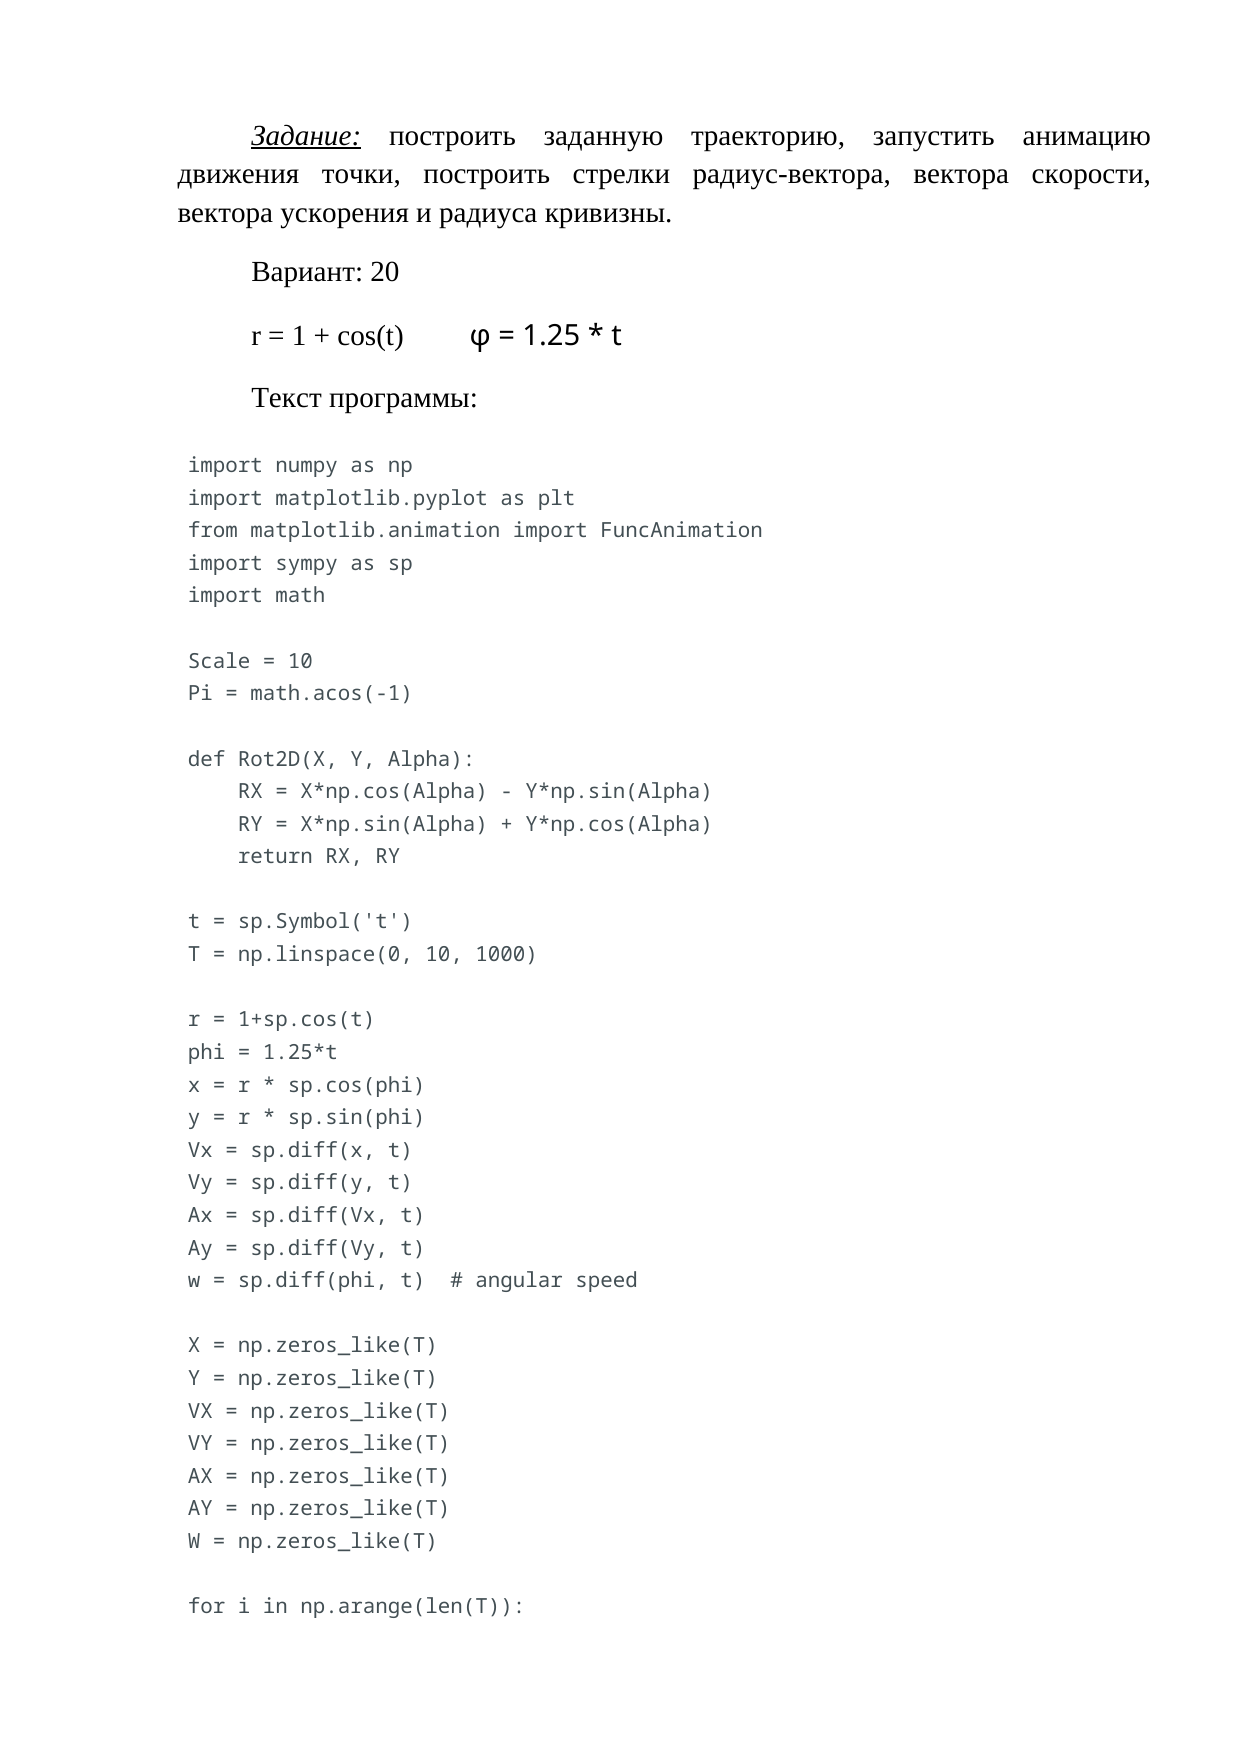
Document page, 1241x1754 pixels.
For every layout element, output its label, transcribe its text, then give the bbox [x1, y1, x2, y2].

table_header import numpy as np import matplotlib.pyplot as plt from matplotlib.animation import FuncAnimation import sympy as sp import math Scale = 10 Pi = math.acos(-1) def Rot2D(X, Y, Alpha): RX = X*np.cos(Alpha) - Y*np.sin(Alpha) RY = X*np.sin(Alpha) + Y*np.cos(Alpha) return RX, RY t = sp.Symbol('t') T = np.linspace(0, 10, 1000) r = 1+sp.cos(t) phi = 1.25*t x = r * sp.cos(phi) y = r * sp.sin(phi) Vx = sp.diff(x, t) Vy = sp.diff(y, t) Ax = sp.diff(Vx, t) Ay = sp.diff(Vy, t) w = sp.diff(phi, t) # angular speed X = np.zeros_like(T) Y = np.zeros_like(T) VX = np.zeros_like(T) VY = np.zeros_like(T) AX = np.zeros_like(T) AY = np.zeros_like(T) W = np.zeros_like(T) for i in np.arange(len(T)): [177, 440, 1152, 1634]
text Текст программы: [177, 380, 1152, 414]
text Задание: построить заданную траекторию, запустить анимацию движения точки, построить стрелки радиус-вектора, вектора скорости, вектора ускорения и радиуса кривизны. [177, 118, 1152, 229]
text r = 1 + cos(t) φ = 1.25 * t [177, 314, 1152, 354]
text Вариант: 20 [177, 254, 1152, 288]
